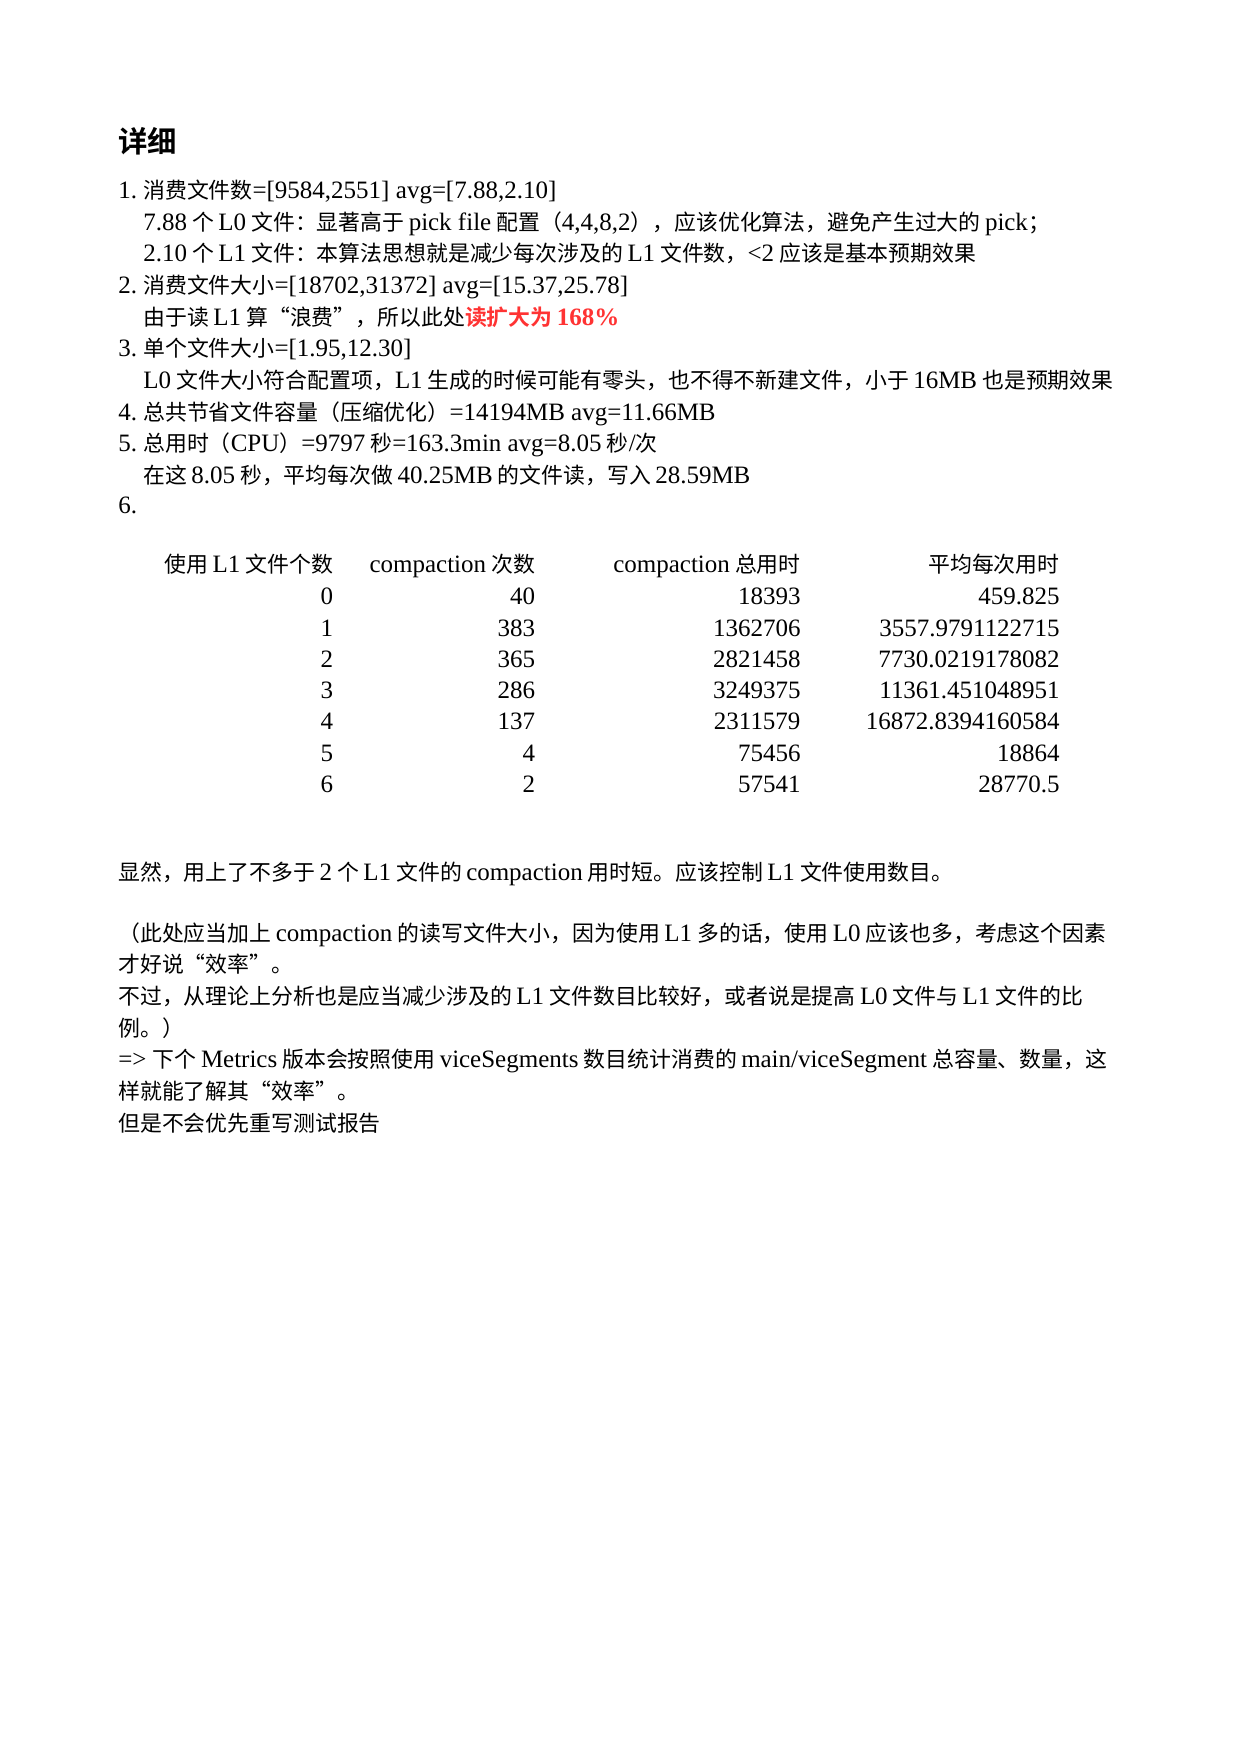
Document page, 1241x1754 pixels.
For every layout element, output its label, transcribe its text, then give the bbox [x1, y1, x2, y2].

table_cell 3249375 [538, 673, 803, 704]
table_cell 1 [112, 610, 336, 641]
table_cell 16872.8394160584 [803, 704, 1062, 735]
table_cell 286 [336, 673, 538, 704]
table_cell 28770.5 [803, 766, 1062, 798]
text 2.10个L1文件：本算法思想就是减少每次涉及的L1文件数，<2应该是基本预期效果 [118, 236, 1122, 268]
table_cell 2311579 [538, 704, 803, 735]
table_cell 459.825 [803, 579, 1062, 610]
table_cell 383 [336, 610, 538, 641]
text 由于读L1算“浪费”，所以此处读扩大为168% [118, 300, 1122, 331]
table_cell 18393 [538, 579, 803, 610]
table_cell 1362706 [538, 610, 803, 641]
subtitle 详细 [118, 118, 1122, 161]
text 1. 消费文件数=[9584,2551] avg=[7.88,2.10] [118, 173, 1122, 205]
table_cell 40 [336, 579, 538, 610]
table_cell 7730.0219178082 [803, 641, 1062, 673]
text （此处应当加上compaction的读写文件大小，因为使用L1多的话，使用L0应该也多，考虑这个因素才好说“效率”。 [118, 916, 1122, 979]
text 2. 消费文件大小=[18702,31372] avg=[15.37,25.78] [118, 268, 1122, 300]
table_cell 0 [112, 579, 336, 610]
text 不过，从理论上分析也是应当减少涉及的L1文件数目比较好，或者说是提高L0文件与L1文件的比例。） [118, 979, 1122, 1042]
table_cell 6 [112, 766, 336, 798]
table_cell 5 [112, 735, 336, 766]
table_cell 3 [112, 673, 336, 704]
table_cell 3557.9791122715 [803, 610, 1062, 641]
text 在这8.05秒，平均每次做40.25MB的文件读，写入28.59MB [118, 458, 1122, 490]
text 3. 单个文件大小=[1.95,12.30] [118, 331, 1122, 363]
text 5. 总用时（CPU）=9797秒=163.3min avg=8.05秒/次 [118, 426, 1122, 458]
table_header 使用L1文件个数 [112, 547, 336, 579]
text 但是不会优先重写测试报告 [118, 1106, 1122, 1137]
text 7.88个L0文件：显著高于pick file配置（4,4,8,2），应该优化算法，避免产生过大的pick； [118, 205, 1122, 236]
table_cell 2821458 [538, 641, 803, 673]
table_cell 11361.451048951 [803, 673, 1062, 704]
table_cell 137 [336, 704, 538, 735]
text 显然，用上了不多于2个L1文件的compaction用时短。应该控制L1文件使用数目。 [118, 855, 1122, 887]
text L0文件大小符合配置项，L1生成的时候可能有零头，也不得不新建文件，小于16MB也是预期效果 [118, 363, 1122, 395]
table_cell 2 [112, 641, 336, 673]
table_cell 75456 [538, 735, 803, 766]
table_cell 2 [336, 766, 538, 798]
table_cell 18864 [803, 735, 1062, 766]
table_cell 4 [112, 704, 336, 735]
table_header 平均每次用时 [803, 547, 1062, 579]
table_header compaction总用时 [538, 547, 803, 579]
table_cell 4 [336, 735, 538, 766]
text => 下个Metrics版本会按照使用viceSegments数目统计消费的main/viceSegment总容量、数量，这样就能了解其“效率”。 [118, 1042, 1122, 1106]
table_cell 365 [336, 641, 538, 673]
text 4. 总共节省文件容量（压缩优化）=14194MB avg=11.66MB [118, 395, 1122, 426]
text 6. [118, 490, 1122, 518]
table_cell 57541 [538, 766, 803, 798]
table_header compaction次数 [336, 547, 538, 579]
